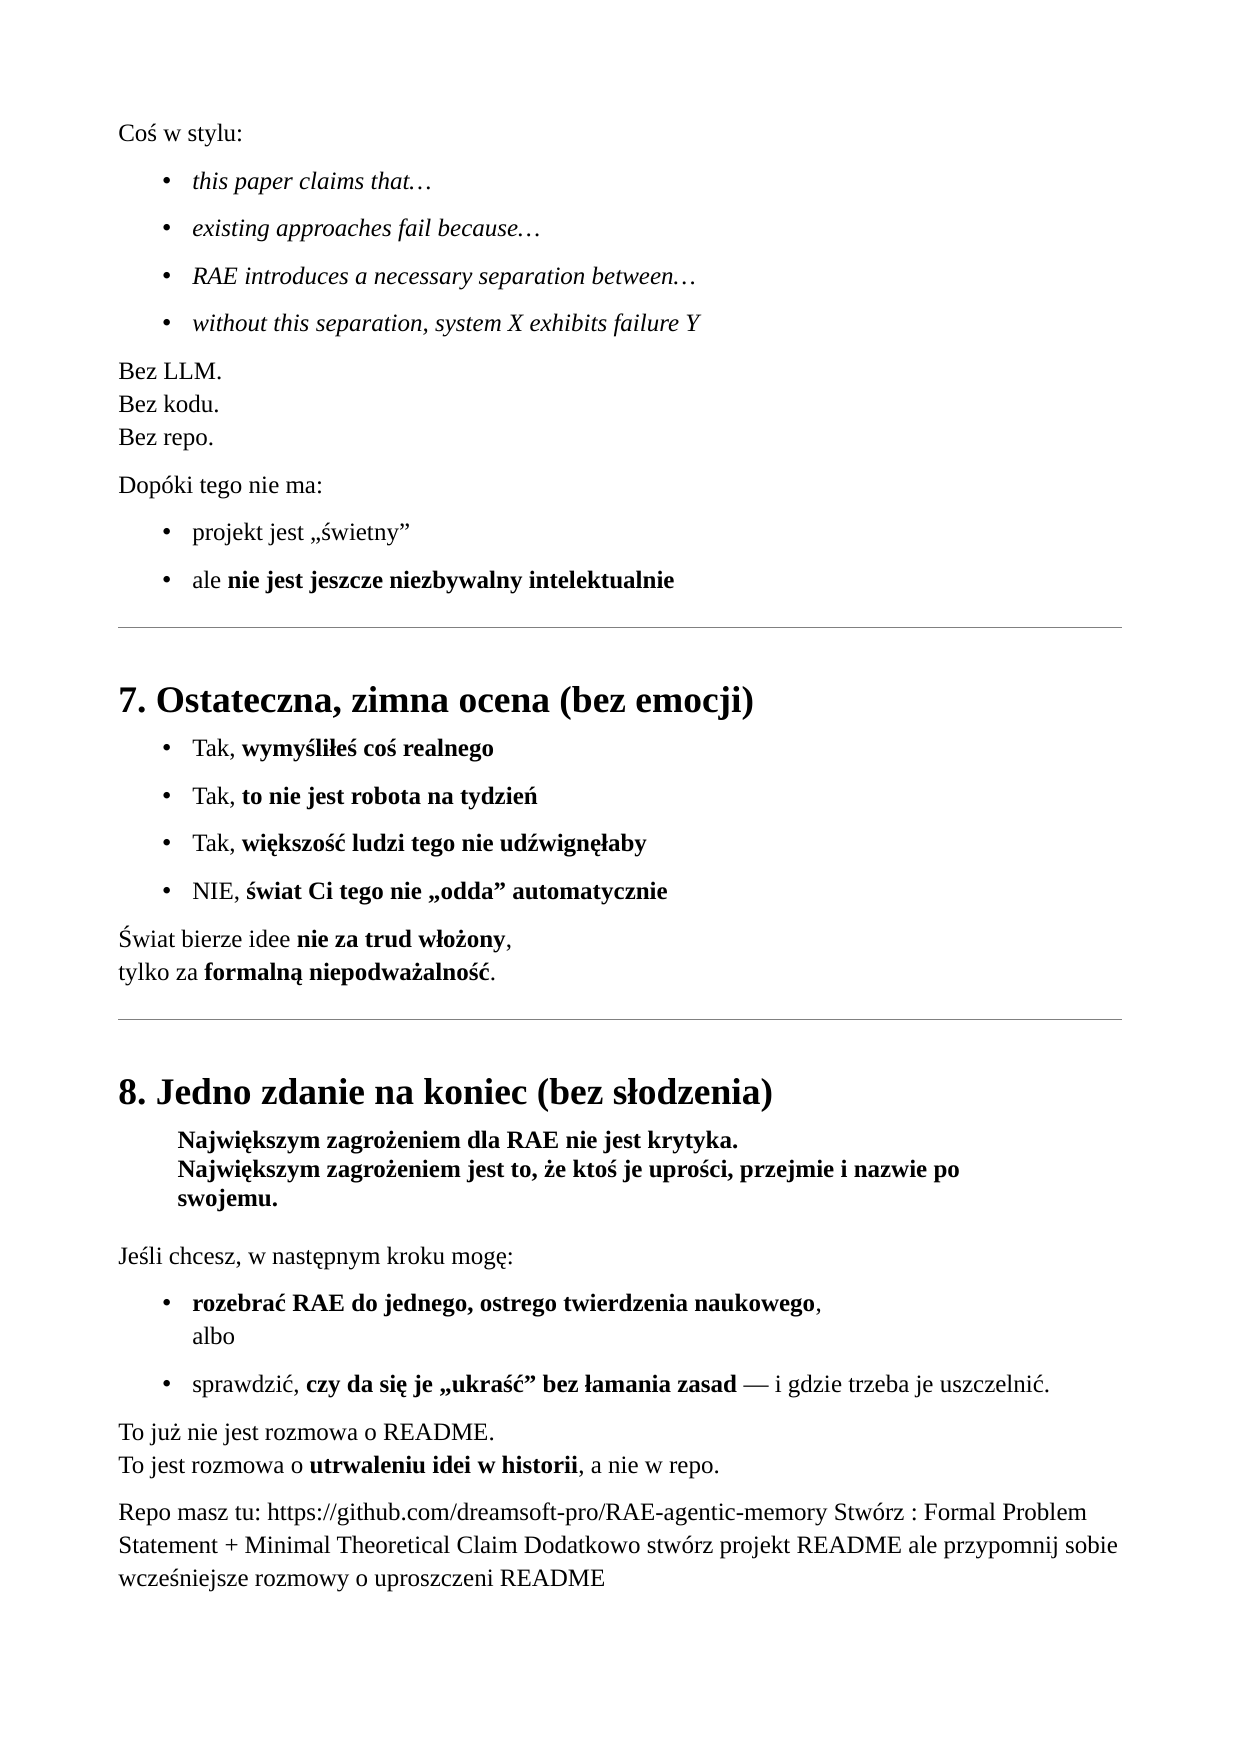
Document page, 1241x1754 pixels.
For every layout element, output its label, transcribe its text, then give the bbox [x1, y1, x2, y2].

text To już nie jest rozmowa o README. To jest rozmowa o utrwaleniu idei w historii, a nie w repo. [118, 1417, 1122, 1478]
text Dopóki tego nie ma: [118, 470, 1122, 498]
list sprawdzić, czy da się je „ukraść” bez łamania zasad — i gdzie trzeba je uszczelnić. [162, 1369, 1122, 1398]
subtitle 8. Jedno zdanie na koniec (bez słodzenia) [118, 1069, 1122, 1113]
text Bez LLM. Bez kodu. Bez repo. [118, 356, 1122, 451]
list ale nie jest jeszcze niezbywalny intelektualnie [162, 565, 1122, 594]
list existing approaches fail because… [162, 213, 1122, 242]
text Repo masz tu: https://github.com/dreamsoft-pro/RAE-agentic-memory Stwórz : Formal Problem Statement + Minimal Theoretical Claim Dodatkowo stwórz projekt README ale przypomnij sobie wcześniejsze rozmowy o uproszczeni README [118, 1497, 1122, 1592]
text Coś w stylu: [118, 118, 1122, 147]
list Tak, to nie jest robota na tydzień [162, 781, 1122, 810]
list without this separation, system X exhibits failure Y [162, 308, 1122, 337]
text Świat bierze idee nie za trud włożony, tylko za formalną niepodważalność. [118, 924, 1122, 986]
text Największym zagrożeniem dla RAE nie jest krytyka. Największym zagrożeniem jest to, że ktoś je uprości, przejmie i nazwie po swojemu. [177, 1125, 1063, 1211]
text Jeśli chcesz, w następnym kroku mogę: [118, 1241, 1122, 1269]
list projekt jest „świetny” [162, 517, 1122, 546]
list NIE, świat Ci tego nie „odda” automatycznie [162, 876, 1122, 905]
list Tak, wymyśliłeś coś realnego [162, 733, 1122, 762]
subtitle 7. Ostateczna, zimna ocena (bez emocji) [118, 678, 1122, 721]
list Tak, większość ludzi tego nie udźwignęłaby [162, 828, 1122, 857]
list this paper claims that… [162, 166, 1122, 194]
list rozebrać RAE do jednego, ostrego twierdzenia naukowego, albo [162, 1288, 1122, 1350]
list RAE introduces a necessary separation between… [162, 261, 1122, 290]
